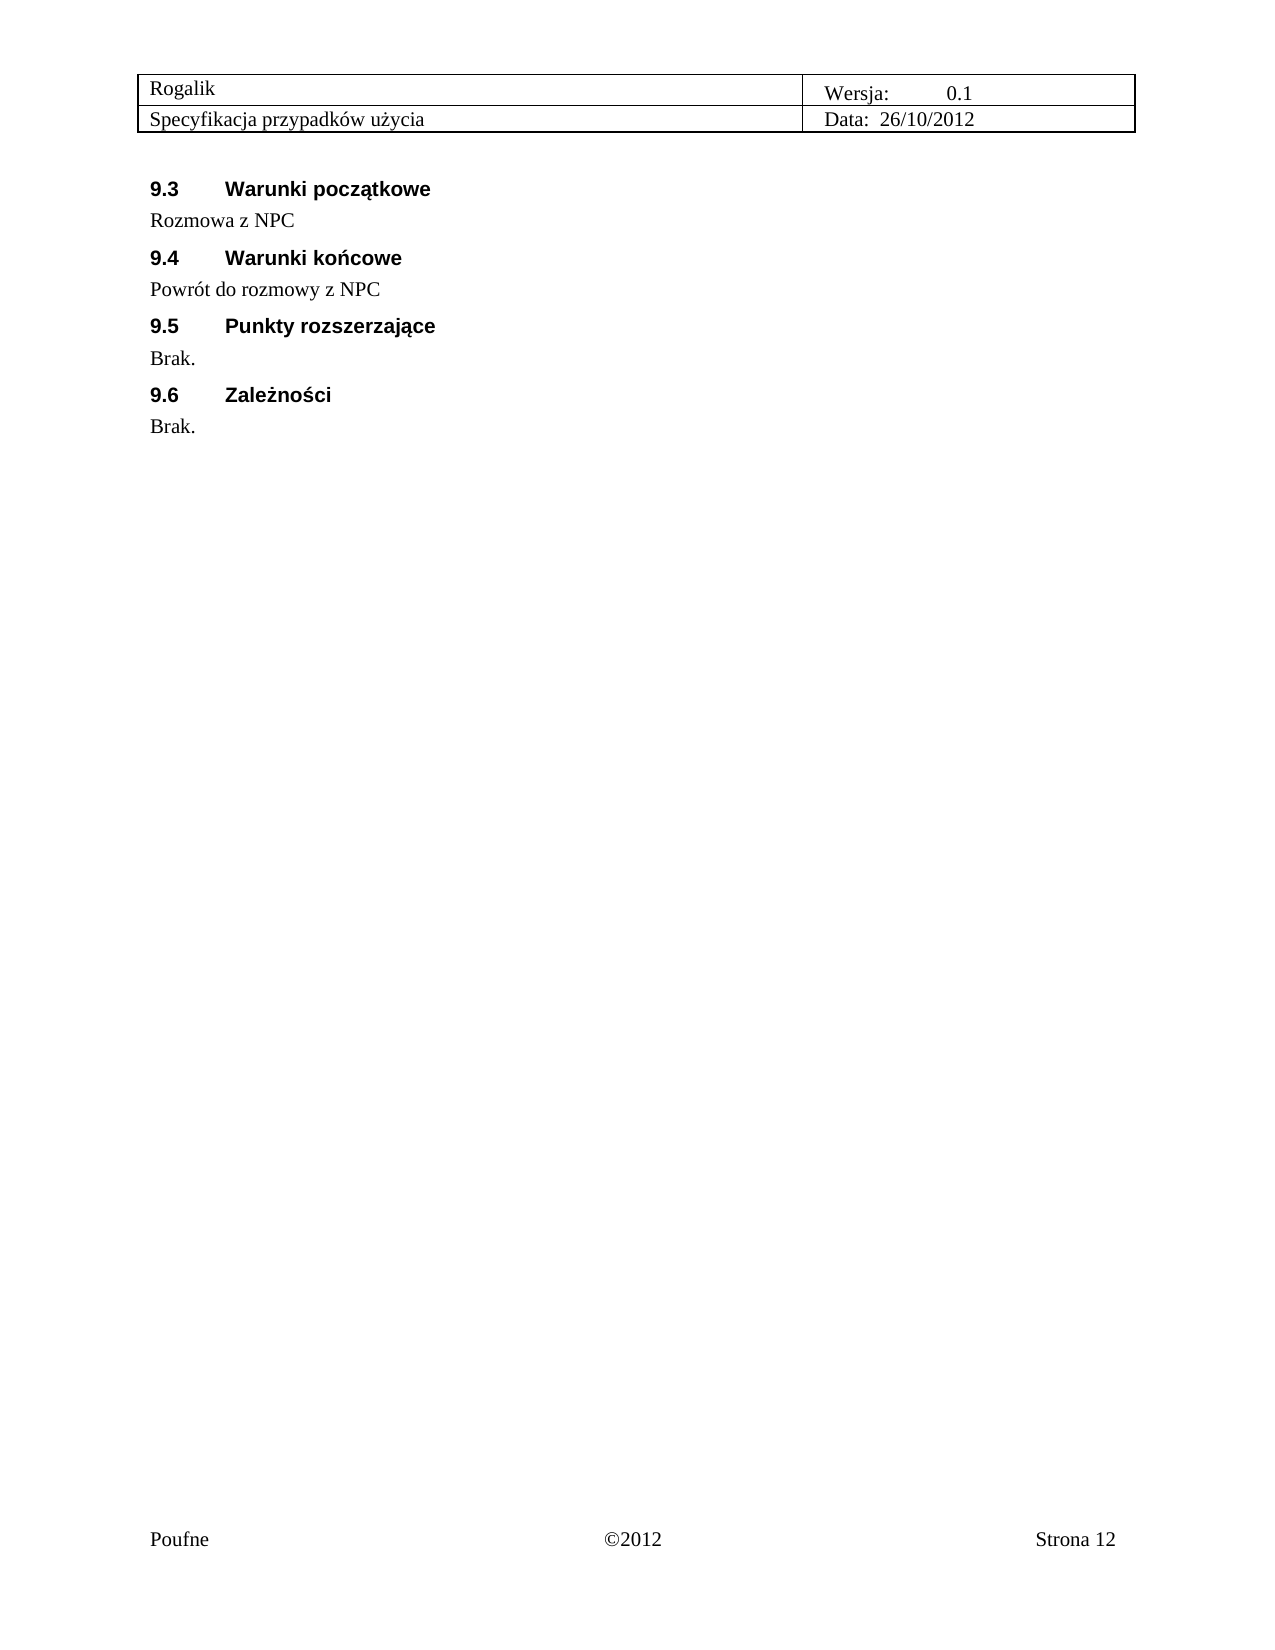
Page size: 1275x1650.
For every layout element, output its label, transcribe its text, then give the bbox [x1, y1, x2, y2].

text Powrót do rozmowy z NPC [150, 276, 1125, 301]
text Brak. [150, 344, 1125, 369]
text Rozmowa z NPC [150, 207, 1125, 232]
text Brak. [150, 413, 1125, 438]
subtitle Punkty rozszerzające [150, 313, 1125, 338]
subtitle Zależności [150, 382, 1125, 407]
subtitle Warunki początkowe [150, 176, 1125, 201]
subtitle Warunki końcowe [150, 244, 1125, 269]
